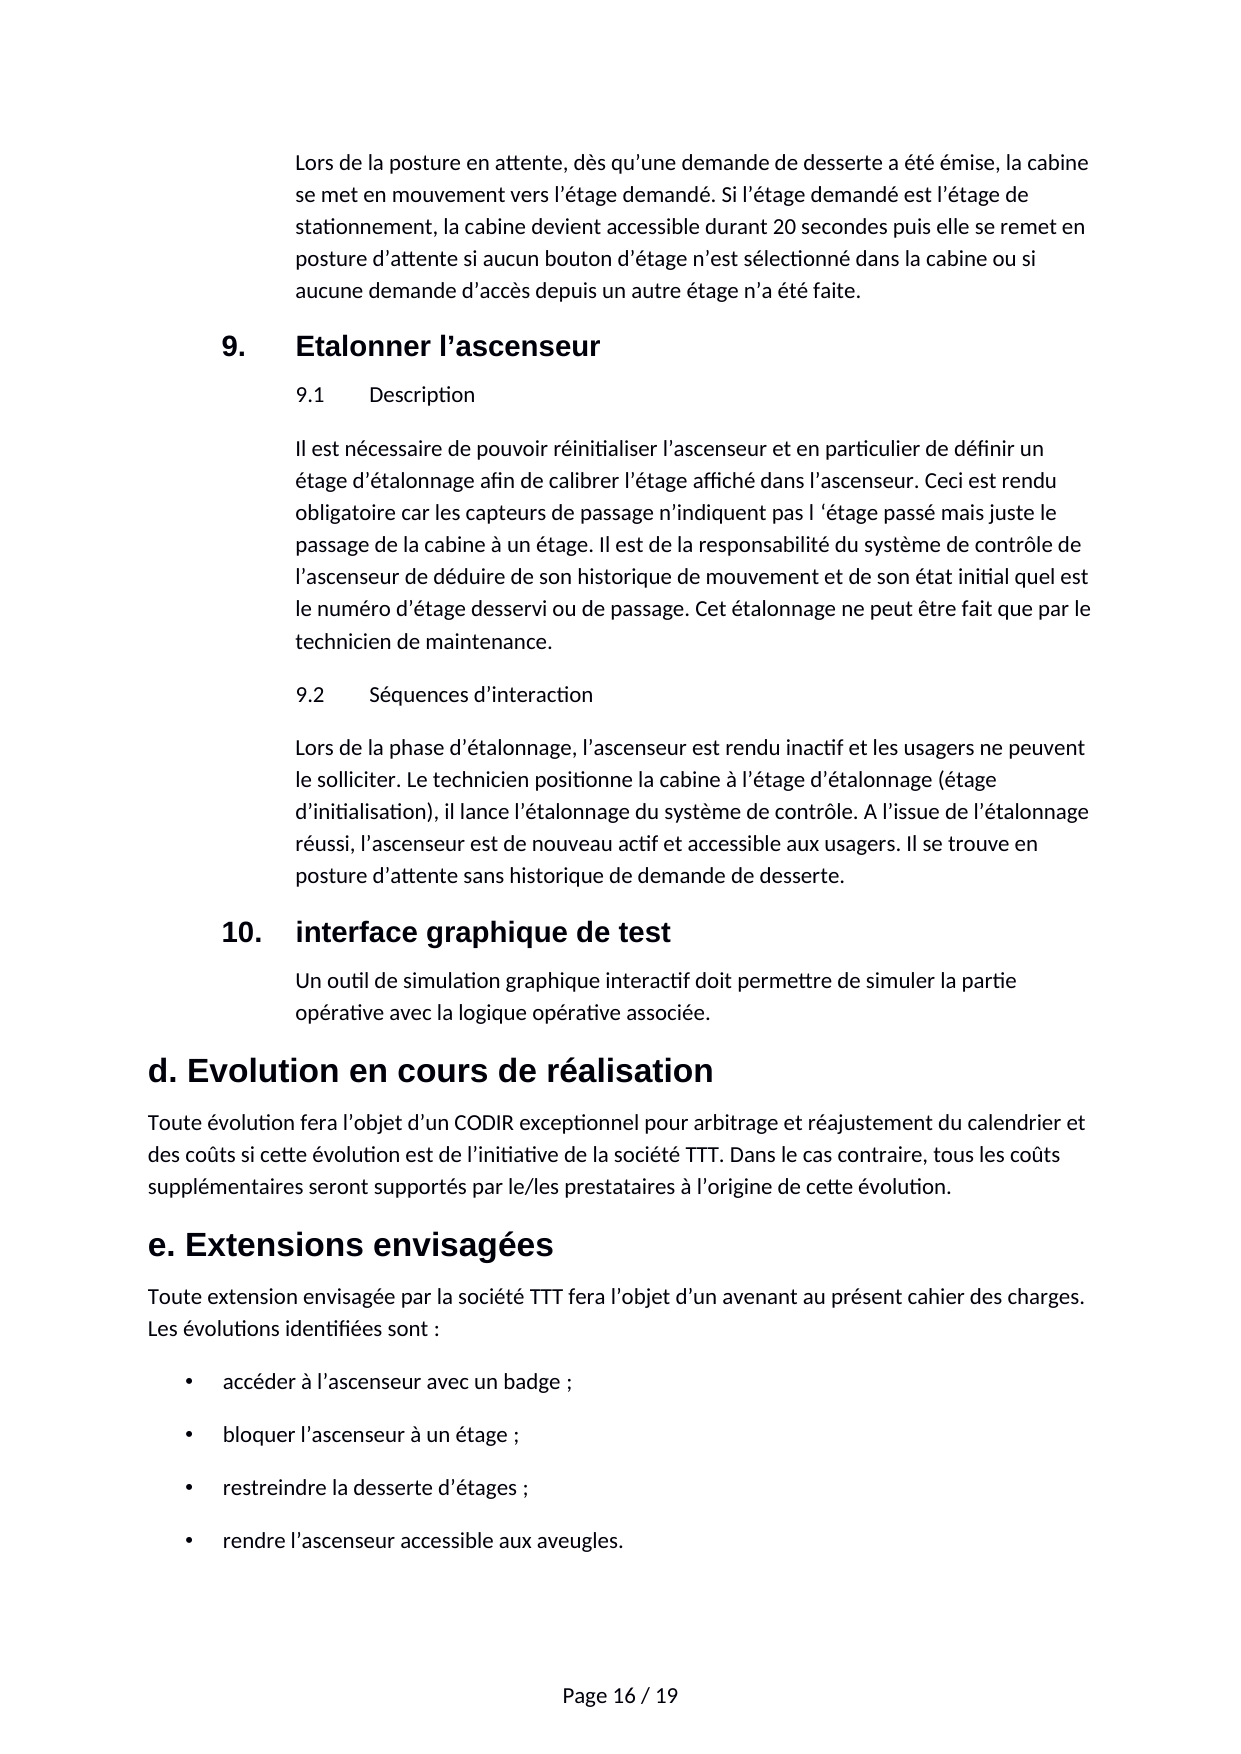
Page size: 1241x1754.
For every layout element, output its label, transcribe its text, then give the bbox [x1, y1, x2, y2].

list restreindre la desserte d’étages ; [185, 1473, 1093, 1501]
list rendre l’ascenseur accessible aux aveugles. [185, 1526, 1093, 1554]
text 9.1 Description [148, 381, 1093, 409]
text Lors de la posture en attente, dès qu’une demande de desserte a été émise, la cabine se met en mouvement vers l’étage demandé. Si l’étage demandé est l’étage de stationnement, la cabine devient accessible durant 20 secondes puis elle se remet en posture d’attente si aucun bouton d’étage n’est sélectionné dans la cabine ou si aucune demande d’accès depuis un autre étage n’a été faite. [295, 148, 1093, 304]
text Un outil de simulation graphique interactif doit permettre de simuler la partie opérative avec la logique opérative associée. [295, 966, 1093, 1026]
subtitle 10. interface graphique de test [148, 914, 1093, 948]
text 9.2 Séquences d’interaction [148, 680, 1093, 708]
list bloquer l’ascenseur à un étage ; [185, 1420, 1093, 1448]
text Lors de la phase d’étalonnage, l’ascenseur est rendu inactif et les usagers ne peuvent le solliciter. Le technicien positionne la cabine à l’étage d’étalonnage (étage d’initialisation), il lance l’étalonnage du système de contrôle. A l’issue de l’étalonnage réussi, l’ascenseur est de nouveau actif et accessible aux usagers. Il se trouve en posture d’attente sans historique de demande de desserte. [295, 733, 1093, 889]
subtitle 9. Etalonner l’ascenseur [148, 329, 1093, 363]
text Il est nécessaire de pouvoir réinitialiser l’ascenseur et en particulier de définir un étage d’étalonnage afin de calibrer l’étage affiché dans l’ascenseur. Ceci est rendu obligatoire car les capteurs de passage n’indiquent pas l ‘étage passé mais juste le passage de la cabine à un étage. Il est de la responsabilité du système de contrôle de l’ascenseur de déduire de son historique de mouvement et de son état initial quel est le numéro d’étage desservi ou de passage. Cet étalonnage ne peut être fait que par le technicien de maintenance. [295, 434, 1093, 655]
text Toute évolution fera l’objet d’un CODIR exceptionnel pour arbitrage et réajustement du calendrier et des coûts si cette évolution est de l’initiative de la société TTT. Dans le cas contraire, tous les coûts supplémentaires seront supportés par le/les prestataires à l’origine de cette évolution. [148, 1108, 1093, 1200]
text Toute extension envisagée par la société TTT fera l’objet d’un avenant au présent cahier des charges. Les évolutions identifiées sont : [148, 1282, 1093, 1342]
subtitle d. Evolution en cours de réalisation [148, 1051, 1093, 1090]
subtitle e. Extensions envisagées [148, 1225, 1093, 1264]
list accéder à l’ascenseur avec un badge ; [185, 1367, 1093, 1395]
